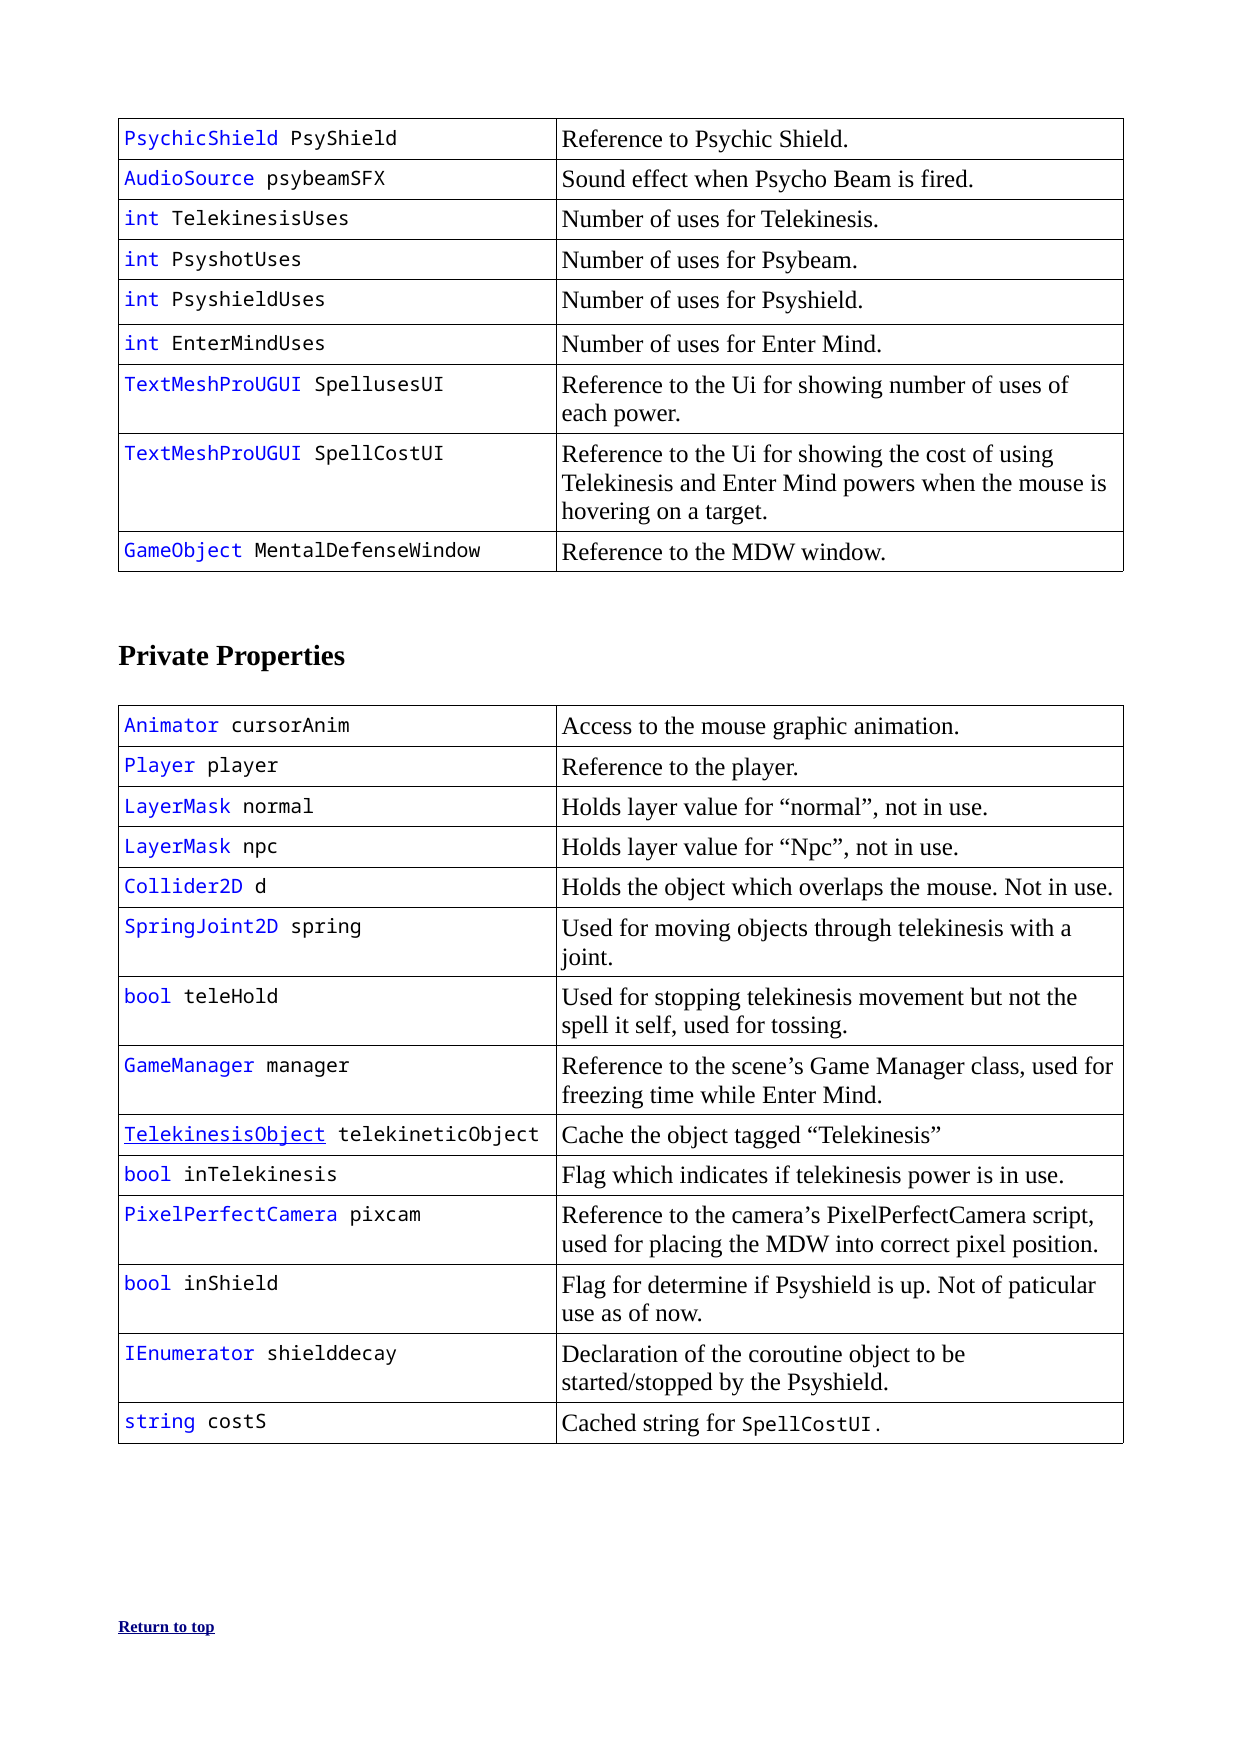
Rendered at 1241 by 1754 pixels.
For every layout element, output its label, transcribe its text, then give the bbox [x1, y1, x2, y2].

table_cell Collider2D d [119, 868, 556, 907]
table_cell PixelPerfectCamera pixcam [119, 1196, 556, 1264]
table_cell Holds layer value for “normal”, not in use. [557, 787, 1123, 826]
table_cell int EnterMindUses [119, 325, 556, 364]
table_cell TelekinesisObject telekineticObject [119, 1115, 556, 1154]
table_cell Reference to the Ui for showing the cost of using Telekinesis and Enter Mind powers when the mouse is hovering on a target. [557, 434, 1123, 531]
table_cell IEnumerator shielddecay [119, 1334, 556, 1402]
table_cell Cached string for SpellCostUI. [557, 1403, 1123, 1443]
table_cell bool inTelekinesis [119, 1156, 556, 1195]
table_cell GameManager manager [119, 1046, 556, 1114]
table_cell bool teleHold [119, 977, 556, 1045]
table_cell Holds the object which overlaps the mouse. Not in use. [557, 868, 1123, 907]
table_cell int PsyshotUses [119, 240, 556, 279]
table_cell int PsyshieldUses [119, 280, 556, 324]
table_header Animator cursorAnim [119, 706, 556, 746]
text Private Properties [118, 638, 1122, 672]
table_cell Number of uses for Telekinesis. [557, 200, 1123, 239]
table_cell Number of uses for Enter Mind. [557, 325, 1123, 364]
table_cell Number of uses for Psyshield. [557, 280, 1123, 324]
table_cell bool inShield [119, 1265, 556, 1333]
table_cell Reference to the MDW window. [557, 532, 1123, 571]
table_cell AudioSource psybeamSFX [119, 160, 556, 199]
table_header Access to the mouse graphic animation. [557, 706, 1123, 746]
table_cell Reference to the player. [557, 747, 1123, 786]
table_cell Flag which indicates if telekinesis power is in use. [557, 1156, 1123, 1195]
table_cell Player player [119, 747, 556, 786]
table_cell SpringJoint2D spring [119, 908, 556, 976]
table_cell GameObject MentalDefenseWindow [119, 532, 556, 571]
table_cell LayerMask normal [119, 787, 556, 826]
table_cell Reference to the camera’s PixelPerfectCamera script, used for placing the MDW into correct pixel position. [557, 1196, 1123, 1264]
table_cell Declaration of the coroutine object to be started/stopped by the Psyshield. [557, 1334, 1123, 1402]
table_cell Reference to the scene’s Game Manager class, used for freezing time while Enter Mind. [557, 1046, 1123, 1114]
table_cell Used for stopping telekinesis movement but not the spell it self, used for tossing. [557, 977, 1123, 1045]
table_cell Reference to the Ui for showing number of uses of each power. [557, 365, 1123, 433]
table_cell Reference to Psychic Shield. [557, 119, 1123, 158]
table_cell Cache the object tagged “Telekinesis” [557, 1115, 1123, 1154]
table_cell PsychicShield PsyShield [119, 119, 556, 158]
table_cell TextMeshProUGUI SpellCostUI [119, 434, 556, 531]
table_cell string costS [119, 1403, 556, 1443]
table_cell Used for moving objects through telekinesis with a joint. [557, 908, 1123, 976]
table_cell Holds layer value for “Npc”, not in use. [557, 827, 1123, 867]
table_cell Flag for determine if Psyshield is up. Not of paticular use as of now. [557, 1265, 1123, 1333]
table_cell int TelekinesisUses [119, 200, 556, 239]
table_cell Sound effect when Psycho Beam is fired. [557, 160, 1123, 199]
table_cell Number of uses for Psybeam. [557, 240, 1123, 279]
table_cell TextMeshProUGUI SpellusesUI [119, 365, 556, 433]
table_cell LayerMask npc [119, 827, 556, 867]
